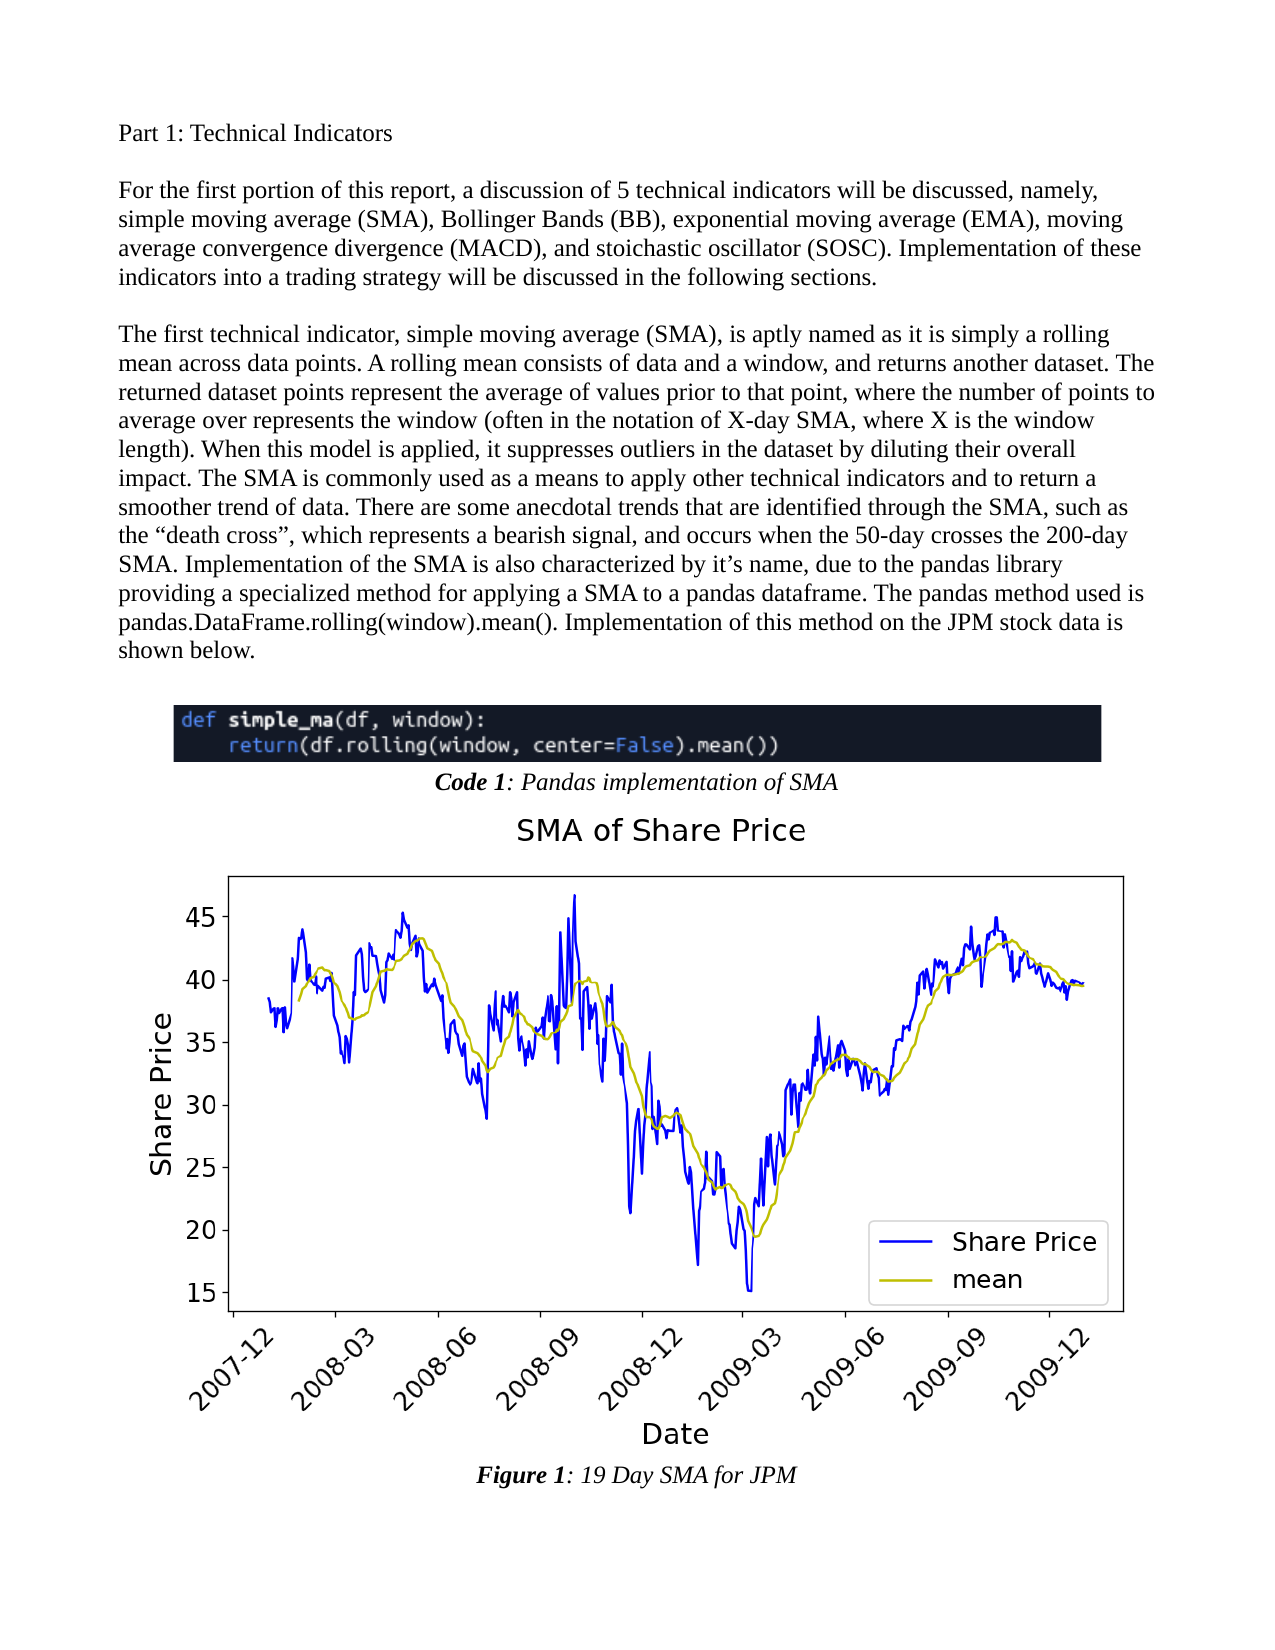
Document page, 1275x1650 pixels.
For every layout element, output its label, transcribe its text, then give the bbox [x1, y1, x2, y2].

picture [173, 705, 1102, 762]
text Code 1: Pandas implementation of SMA [173, 762, 1102, 794]
text Figure 1: 19 Day SMA for JPM [118, 806, 1157, 1489]
text Part 1: Technical Indicators [118, 118, 1157, 147]
text For the first portion of this report, a discussion of 5 technical indicators will be discussed, namely, simple moving average (SMA), Bollinger Bands (BB), exponential moving average (EMA), moving average convergence divergence (MACD), and stoichastic oscillator (SOSC). Implementation of these indicators into a trading strategy will be discussed in the following sections. [118, 176, 1157, 291]
picture [138, 806, 1137, 1461]
text The first technical indicator, simple moving average (SMA), is aptly named as it is simply a rolling mean across data points. A rolling mean consists of data and a window, and returns another dataset. The returned dataset points represent the average of values prior to that point, where the number of points to average over represents the window (often in the notation of X-day SMA, where X is the window length). When this model is applied, it suppresses outliers in the dataset by diluting their overall impact. The SMA is commonly used as a means to apply other technical indicators and to return a smoother trend of data. There are some anecdotal trends that are identified through the SMA, such as the “death cross”, which represents a bearish signal, and occurs when the 50-day crosses the 200-day SMA. Implementation of the SMA is also characterized by it’s name, due to the pandas library providing a specialized method for applying a SMA to a pandas dataframe. The pandas method used is pandas.DataFrame.rolling(window).mean(). Implementation of this method on the JPM stock data is shown below. [118, 319, 1157, 664]
